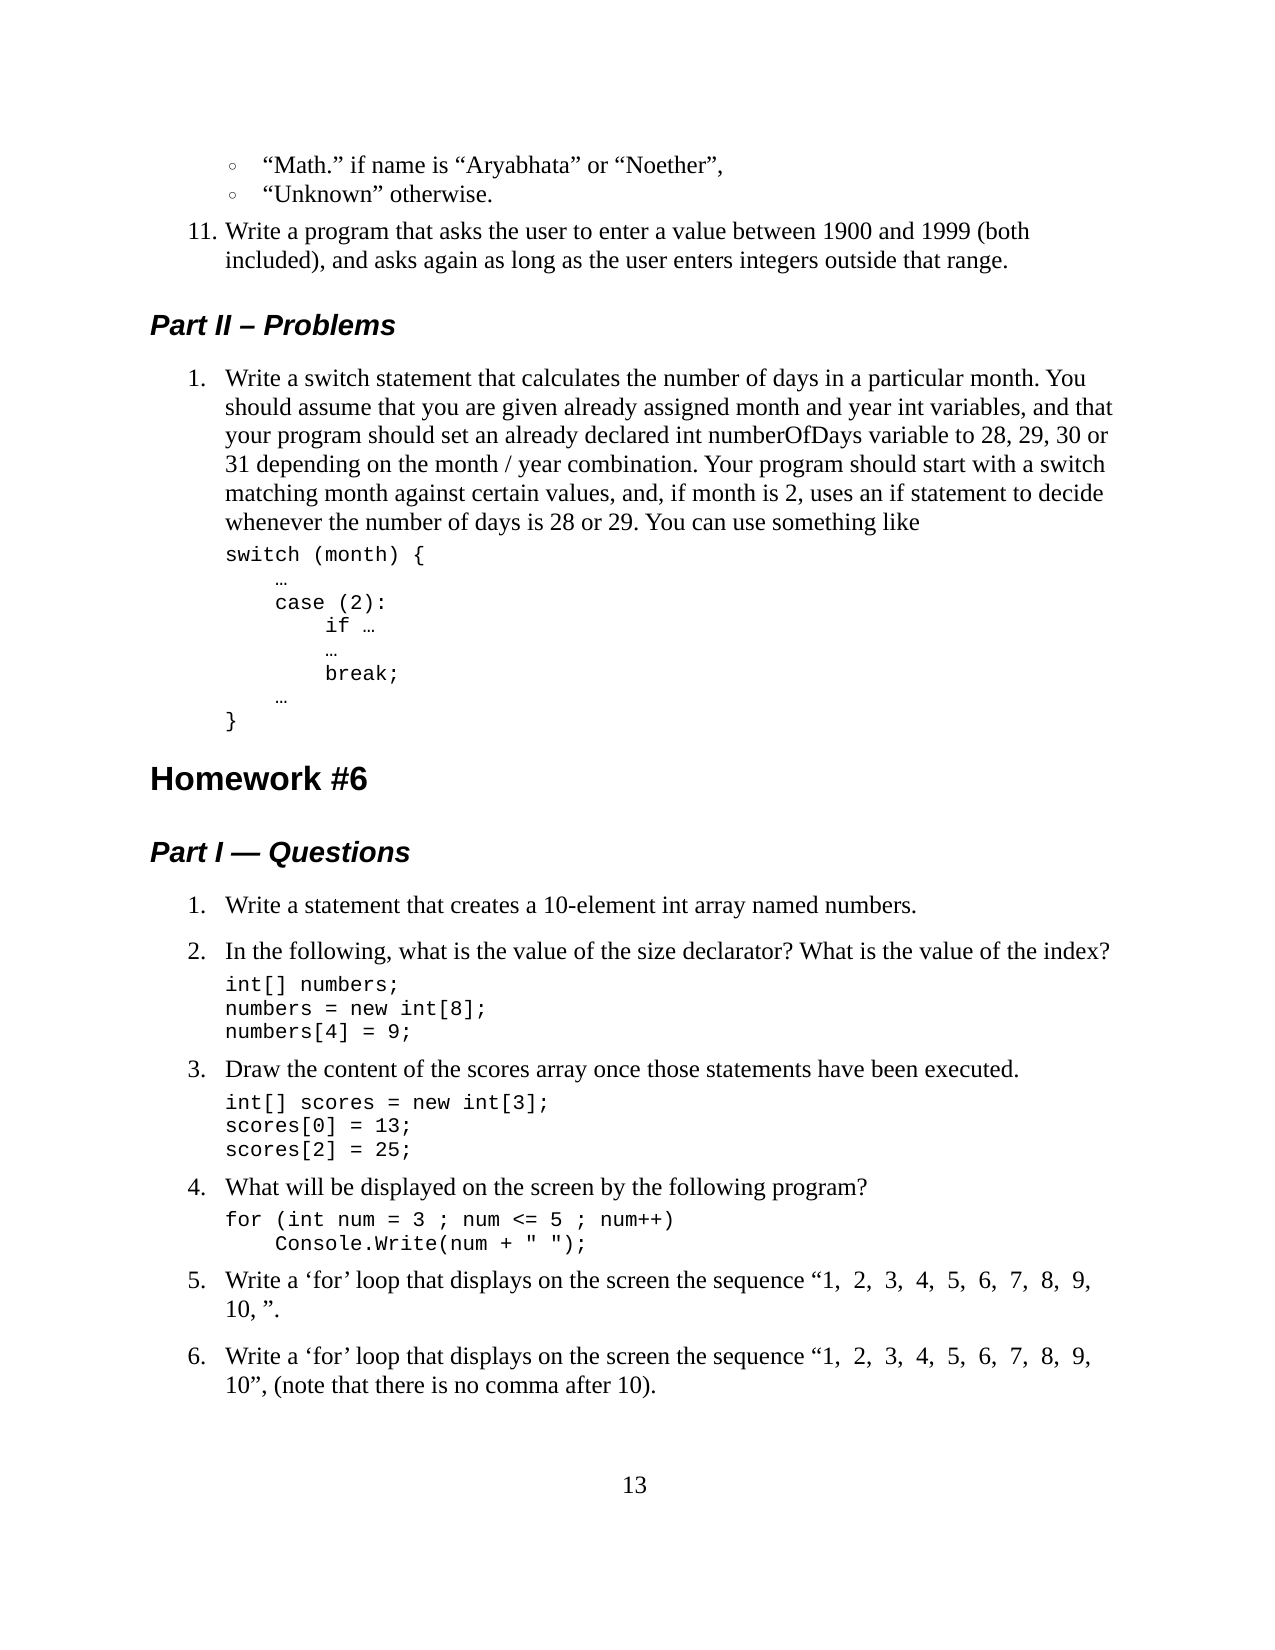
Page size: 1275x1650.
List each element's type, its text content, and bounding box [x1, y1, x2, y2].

list … [187, 639, 1125, 663]
list “Unknown” otherwise. [225, 179, 1125, 207]
list numbers = new int[8]; [187, 998, 1125, 1021]
list int[] numbers; [187, 974, 1125, 998]
subtitle Homework #6 [150, 758, 1125, 797]
list Draw the content of the scores array once those statements have been executed. [187, 1054, 1125, 1083]
list switch (month) { [187, 544, 1125, 568]
list } [187, 710, 1125, 733]
list if … [187, 615, 1125, 639]
list numbers[4] = 9; [187, 1021, 1125, 1045]
subtitle Part I — Questions [150, 835, 1125, 868]
list … [187, 568, 1125, 592]
list Write a ‘for’ loop that displays on the screen the sequence “1, 2, 3, 4, 5, 6, 7, 8, 9, 10, ”. [187, 1266, 1125, 1323]
list int[] scores = new int[3]; [187, 1092, 1125, 1115]
list What will be displayed on the screen by the following program? [187, 1172, 1125, 1200]
list Write a statement that creates a 10-element int array named numbers. [187, 890, 1125, 918]
list case (2): [187, 592, 1125, 615]
list Write a ‘for’ loop that displays on the screen the sequence “1, 2, 3, 4, 5, 6, 7, 8, 9, 10”, (note that there is no comma after 10). [187, 1341, 1125, 1398]
list for (int num = 3 ; num <= 5 ; num++) [187, 1209, 1125, 1233]
list Console.Write(num + " "); [187, 1233, 1125, 1257]
list Write a switch statement that calculates the number of days in a particular month. You should assume that you are given already assigned month and year int variables, and that your program should set an already declared int numberOfDays variable to 28, 29, 30 or 31 depending on the month / year combination. Your program should start with a switch matching month against certain values, and, if month is 2, uses an if statement to decide whenever the number of days is 28 or 29. You can use something like [187, 363, 1125, 535]
list “Math.” if name is “Aryabhata” or “Noether”, [225, 150, 1125, 179]
list scores[2] = 25; [187, 1139, 1125, 1163]
list break; [187, 663, 1125, 686]
list … [187, 686, 1125, 710]
list In the following, what is the value of the size declarator? What is the value of the index? [187, 936, 1125, 965]
list Write a program that asks the user to enter a value between 1900 and 1999 (both included), and asks again as long as the user enters integers outside that range. [187, 216, 1125, 274]
list scores[0] = 13; [187, 1115, 1125, 1139]
subtitle Part II – Problems [150, 308, 1125, 341]
